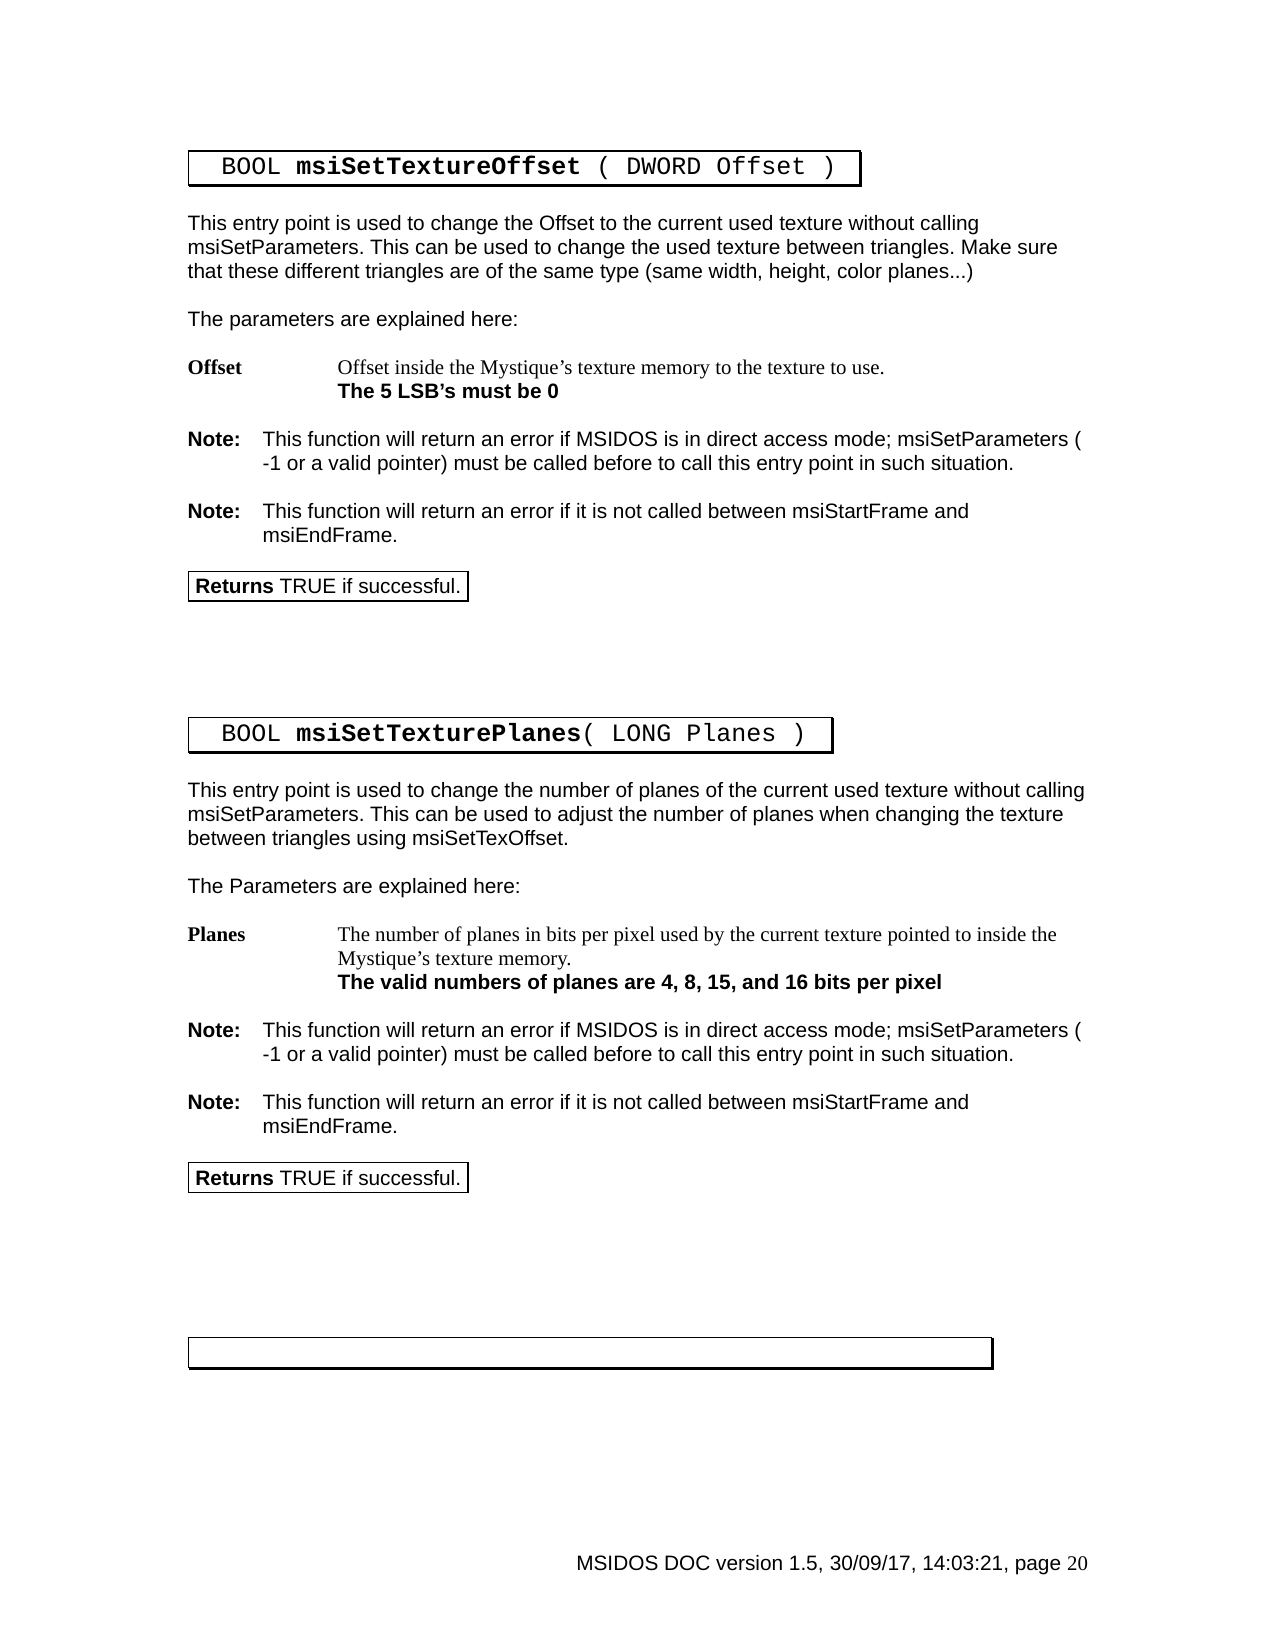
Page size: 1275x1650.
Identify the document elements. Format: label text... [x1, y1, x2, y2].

text Note: This function will return an error if it is not called between msiStartFrame and msiEndFrame. [187, 1090, 1087, 1138]
text Note: This function will return an error if MSIDOS is in direct access mode; msiSetParameters ( -1 or a valid pointer) must be called before to call this entry point in such situation. [187, 427, 1087, 475]
text This entry point is used to change the Offset to the current used texture without calling msiSetParameters. This can be used to change the used texture between triangles. Make sure that these different triangles are of the same type (same width, height, color planes...) [187, 211, 1087, 283]
text BOOL msiSetTextureOffset ( DWORD Offset ) [189, 152, 859, 184]
text The Parameters are explained here: [187, 874, 1087, 898]
text The 5 LSB’s must be 0 [262, 379, 1087, 403]
text Note: This function will return an error if it is not called between msiStartFrame and msiEndFrame. [187, 499, 1087, 547]
text The valid numbers of planes are 4, 8, 15, and 16 bits per pixel [187, 970, 1087, 994]
text Returns TRUE if successful. [189, 572, 467, 600]
text Note: This function will return an error if MSIDOS is in direct access mode; msiSetParameters ( -1 or a valid pointer) must be called before to call this entry point in such situation. [187, 1018, 1087, 1066]
text BOOL msiSetTexturePlanes( LONG Planes ) [189, 718, 831, 751]
text Planes The number of planes in bits per pixel used by the current texture pointed to inside the [187, 922, 1087, 946]
text Mystique’s texture memory. [187, 946, 1087, 970]
text The parameters are explained here: [187, 307, 1087, 331]
text Returns TRUE if successful. [189, 1163, 467, 1192]
text Offset Offset inside the Mystique’s texture memory to the texture to use. [187, 355, 1087, 379]
text This entry point is used to change the number of planes of the current used texture without calling msiSetParameters. This can be used to adjust the number of planes when changing the texture between triangles using msiSetTexOffset. [187, 778, 1087, 850]
